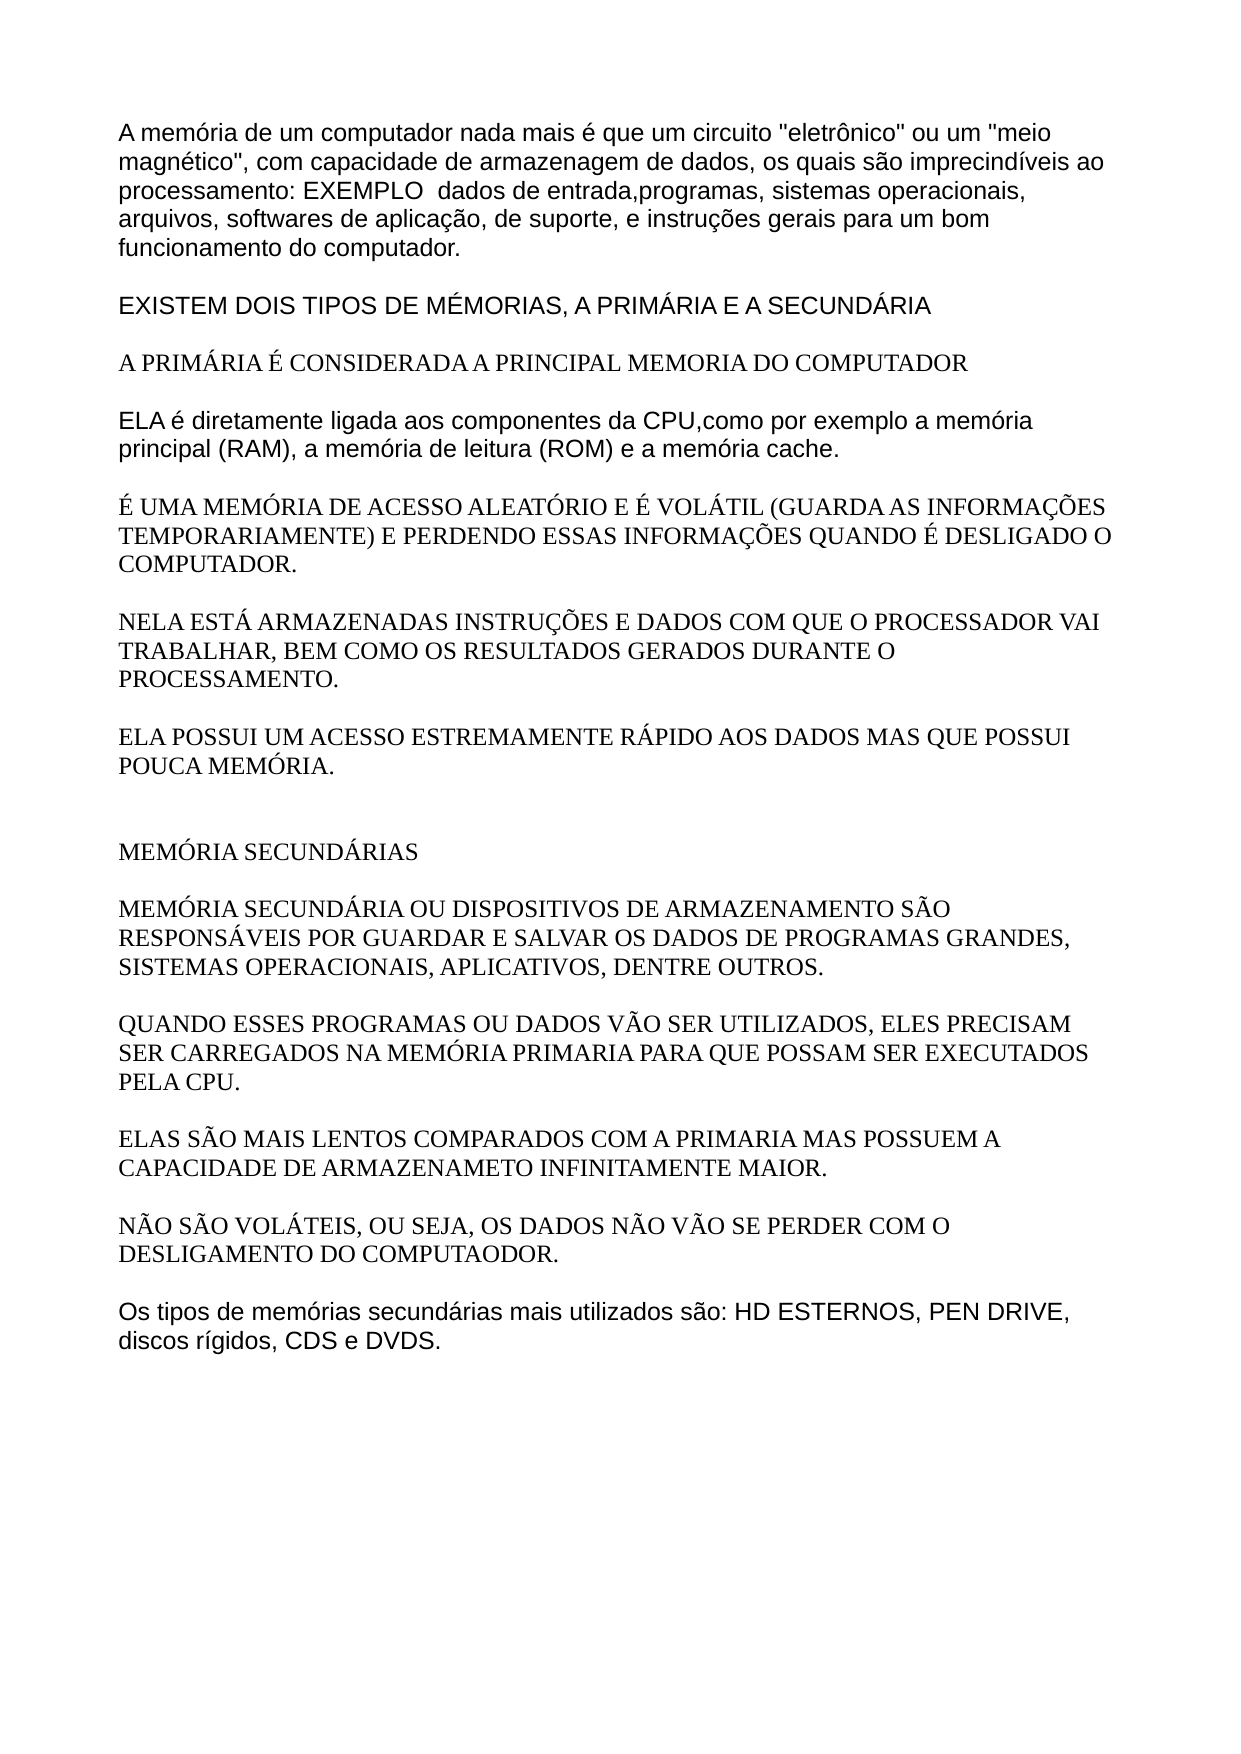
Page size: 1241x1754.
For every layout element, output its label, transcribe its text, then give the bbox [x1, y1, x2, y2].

text A PRIMÁRIA É CONSIDERADA A PRINCIPAL MEMORIA DO COMPUTADOR [118, 348, 1122, 377]
text É UMA MEMÓRIA DE ACESSO ALEATÓRIO E É VOLÁTIL (GUARDA AS INFORMAÇÕES TEMPORARIAMENTE) E PERDENDO ESSAS INFORMAÇÕES QUANDO É DESLIGADO O COMPUTADOR. [118, 492, 1122, 578]
text ELAS SÃO MAIS LENTOS COMPARADOS COM A PRIMARIA MAS POSSUEM A CAPACIDADE DE ARMAZENAMETO INFINITAMENTE MAIOR. [118, 1124, 1122, 1182]
text A memória de um computador nada mais é que um circuito "eletrônico" ou um "meio magnético", com capacidade de armazenagem de dados, os quais são imprecindíveis ao processamento: EXEMPLO dados de entrada,programas, sistemas operacionais, arquivos, softwares de aplicação, de suporte, e instruções gerais para um bom funcionamento do computador. [118, 118, 1122, 262]
text QUANDO ESSES PROGRAMAS OU DADOS VÃO SER UTILIZADOS, ELES PRECISAM SER CARREGADOS NA MEMÓRIA PRIMARIA PARA QUE POSSAM SER EXECUTADOS PELA CPU. [118, 1009, 1122, 1096]
text MEMÓRIA SECUNDÁRIAS [118, 837, 1122, 866]
text ELA é diretamente ligada aos componentes da CPU,como por exemplo a memória principal (RAM), a memória de leitura (ROM) e a memória cache. [118, 406, 1122, 463]
text ELA POSSUI UM ACESSO ESTREMAMENTE RÁPIDO AOS DADOS MAS QUE POSSUI POUCA MEMÓRIA. [118, 722, 1122, 779]
text Os tipos de memórias secundárias mais utilizados são: HD ESTERNOS, PEN DRIVE, discos rígidos, CDS e DVDS. [118, 1297, 1122, 1354]
text MEMÓRIA SECUNDÁRIA OU DISPOSITIVOS DE ARMAZENAMENTO SÃO RESPONSÁVEIS POR GUARDAR E SALVAR OS DADOS DE PROGRAMAS GRANDES, SISTEMAS OPERACIONAIS, APLICATIVOS, DENTRE OUTROS. [118, 894, 1122, 981]
text NÃO SÃO VOLÁTEIS, OU SEJA, OS DADOS NÃO VÃO SE PERDER COM O DESLIGAMENTO DO COMPUTAODOR. [118, 1211, 1122, 1268]
text EXISTEM DOIS TIPOS DE MÉMORIAS, A PRIMÁRIA E A SECUNDÁRIA [118, 291, 1122, 319]
text NELA ESTÁ ARMAZENADAS INSTRUÇÕES E DADOS COM QUE O PROCESSADOR VAI TRABALHAR, BEM COMO OS RESULTADOS GERADOS DURANTE O PROCESSAMENTO. [118, 607, 1122, 693]
